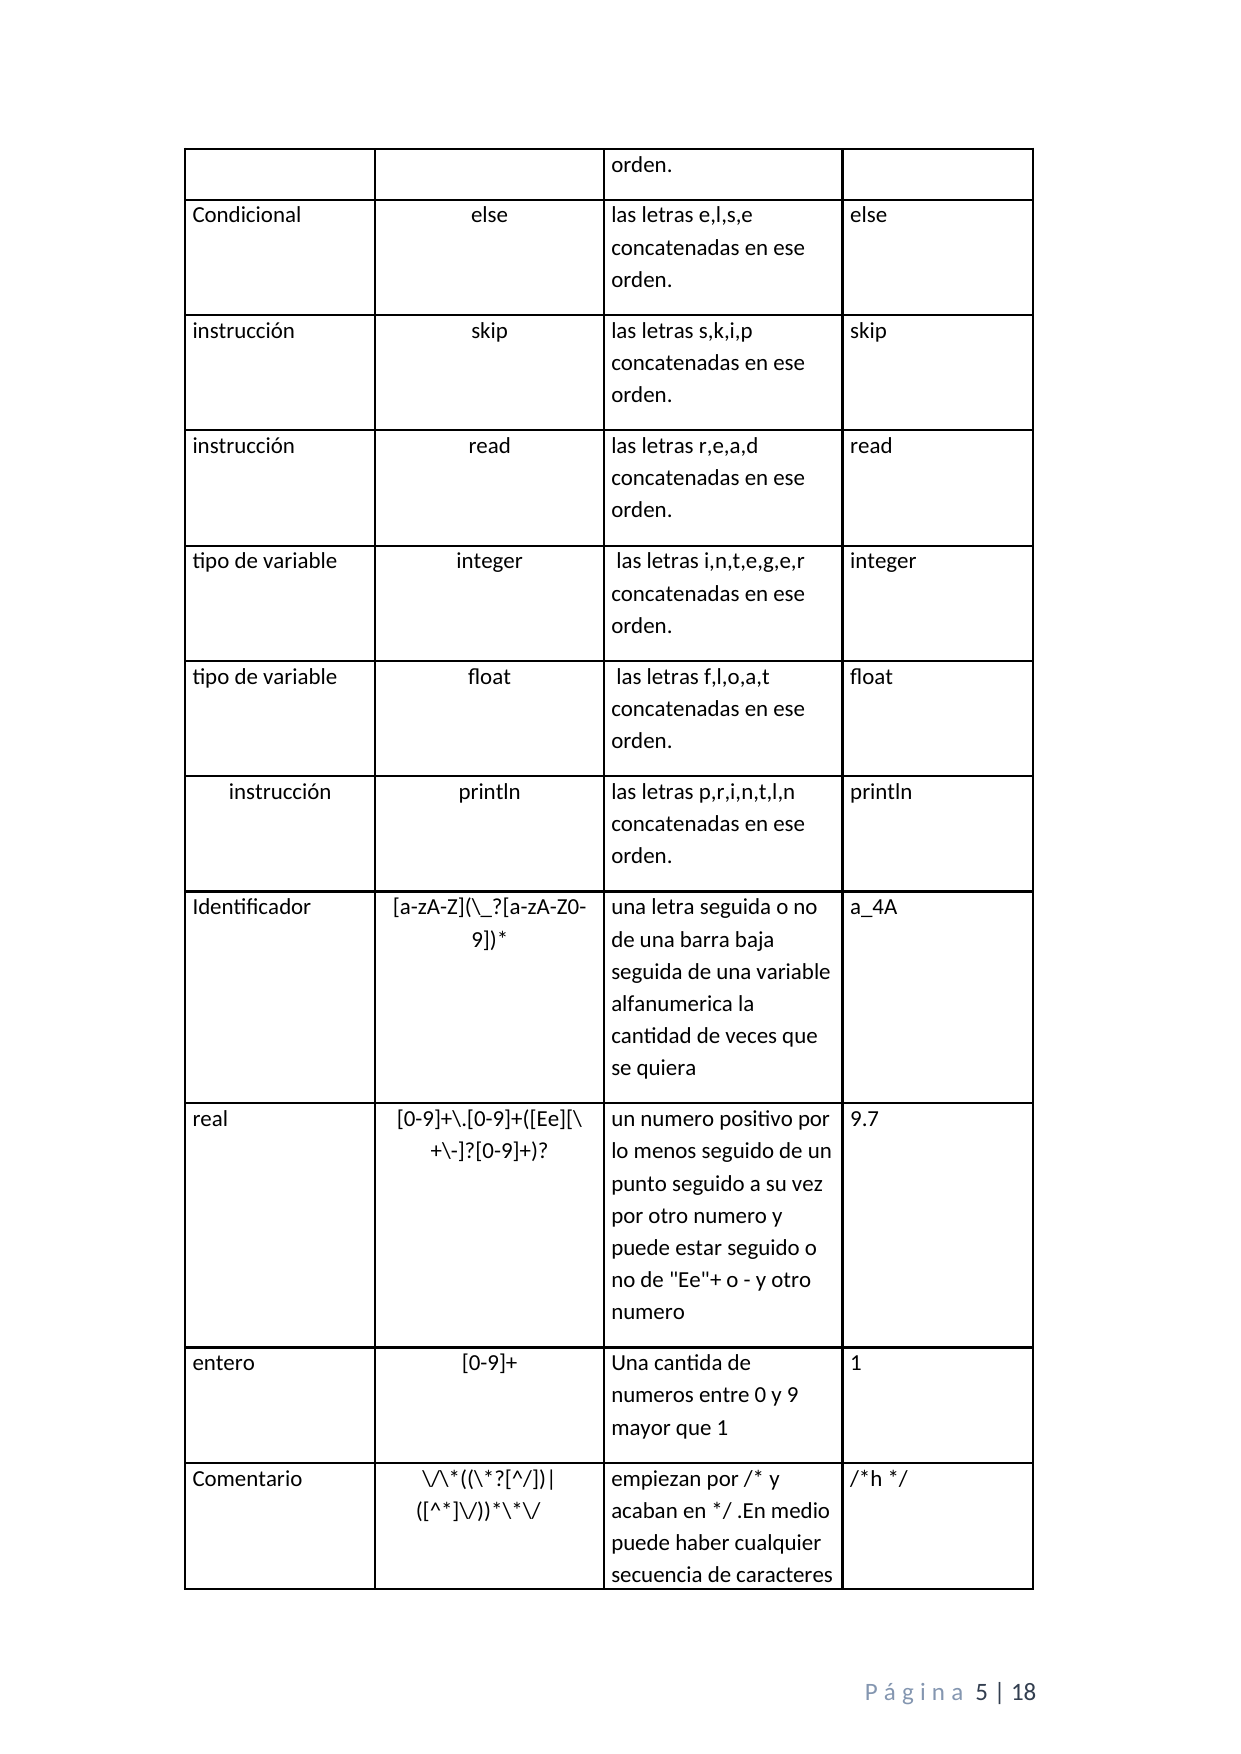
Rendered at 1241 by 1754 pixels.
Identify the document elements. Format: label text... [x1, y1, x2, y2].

table_cell [844, 150, 1032, 198]
table_cell else [376, 201, 603, 314]
table_cell las letras r,e,a,d concatenadas en ese orden. [605, 431, 841, 544]
table_cell [a-zA-Z](\_?[a-zA-Z0-9])* [376, 893, 603, 1102]
table_cell 1 [844, 1349, 1032, 1462]
table_cell [376, 150, 603, 198]
table_cell instrucción [186, 316, 374, 429]
table_cell integer [844, 547, 1032, 660]
table_cell un numero positivo por lo menos seguido de un punto seguido a su vez por otro numero y puede estar seguido o no de "Ee"+ o - y otro numero [605, 1104, 841, 1346]
table_cell float [844, 662, 1032, 775]
table_cell las letras s,k,i,p concatenadas en ese orden. [605, 316, 841, 429]
table_cell read [376, 431, 603, 544]
table_cell tipo de variable [186, 547, 374, 660]
table_cell skip [376, 316, 603, 429]
table_cell orden. [605, 150, 841, 198]
table_cell [0-9]+ [376, 1349, 603, 1462]
table_cell Una cantida de numeros entre 0 y 9 mayor que 1 [605, 1349, 841, 1462]
table_cell println [844, 777, 1032, 890]
table_cell tipo de variable [186, 662, 374, 775]
table_cell /*h */ [844, 1464, 1032, 1588]
table_cell else [844, 201, 1032, 314]
table_cell las letras i,n,t,e,g,e,r concatenadas en ese orden. [605, 547, 841, 660]
table_cell \/\*((\*?[^/])|([^*]\/))*\*\/ [376, 1464, 603, 1588]
table_cell skip [844, 316, 1032, 429]
table_cell integer [376, 547, 603, 660]
table_cell a_4A [844, 893, 1032, 1102]
table_cell Condicional [186, 201, 374, 314]
table_cell 9.7 [844, 1104, 1032, 1346]
table_cell instrucción [186, 431, 374, 544]
table_cell read [844, 431, 1032, 544]
table_cell instrucción [186, 777, 374, 890]
table_cell [186, 150, 374, 198]
table_cell las letras e,l,s,e concatenadas en ese orden. [605, 201, 841, 314]
table_cell entero [186, 1349, 374, 1462]
table_cell float [376, 662, 603, 775]
table_cell las letras f,l,o,a,t concatenadas en ese orden. [605, 662, 841, 775]
table_cell empiezan por /* y acaban en */ .En medio puede haber cualquier secuencia de caracteres [605, 1464, 841, 1588]
table_cell las letras p,r,i,n,t,l,n concatenadas en ese orden. [605, 777, 841, 890]
table_cell [0-9]+\.[0-9]+([Ee][\+\-]?[0-9]+)? [376, 1104, 603, 1346]
table_cell una letra seguida o no de una barra baja seguida de una variable alfanumerica la cantidad de veces que se quiera [605, 893, 841, 1102]
table_cell Identificador [186, 893, 374, 1102]
table_cell real [186, 1104, 374, 1346]
table_cell println [376, 777, 603, 890]
table_cell Comentario [186, 1464, 374, 1588]
